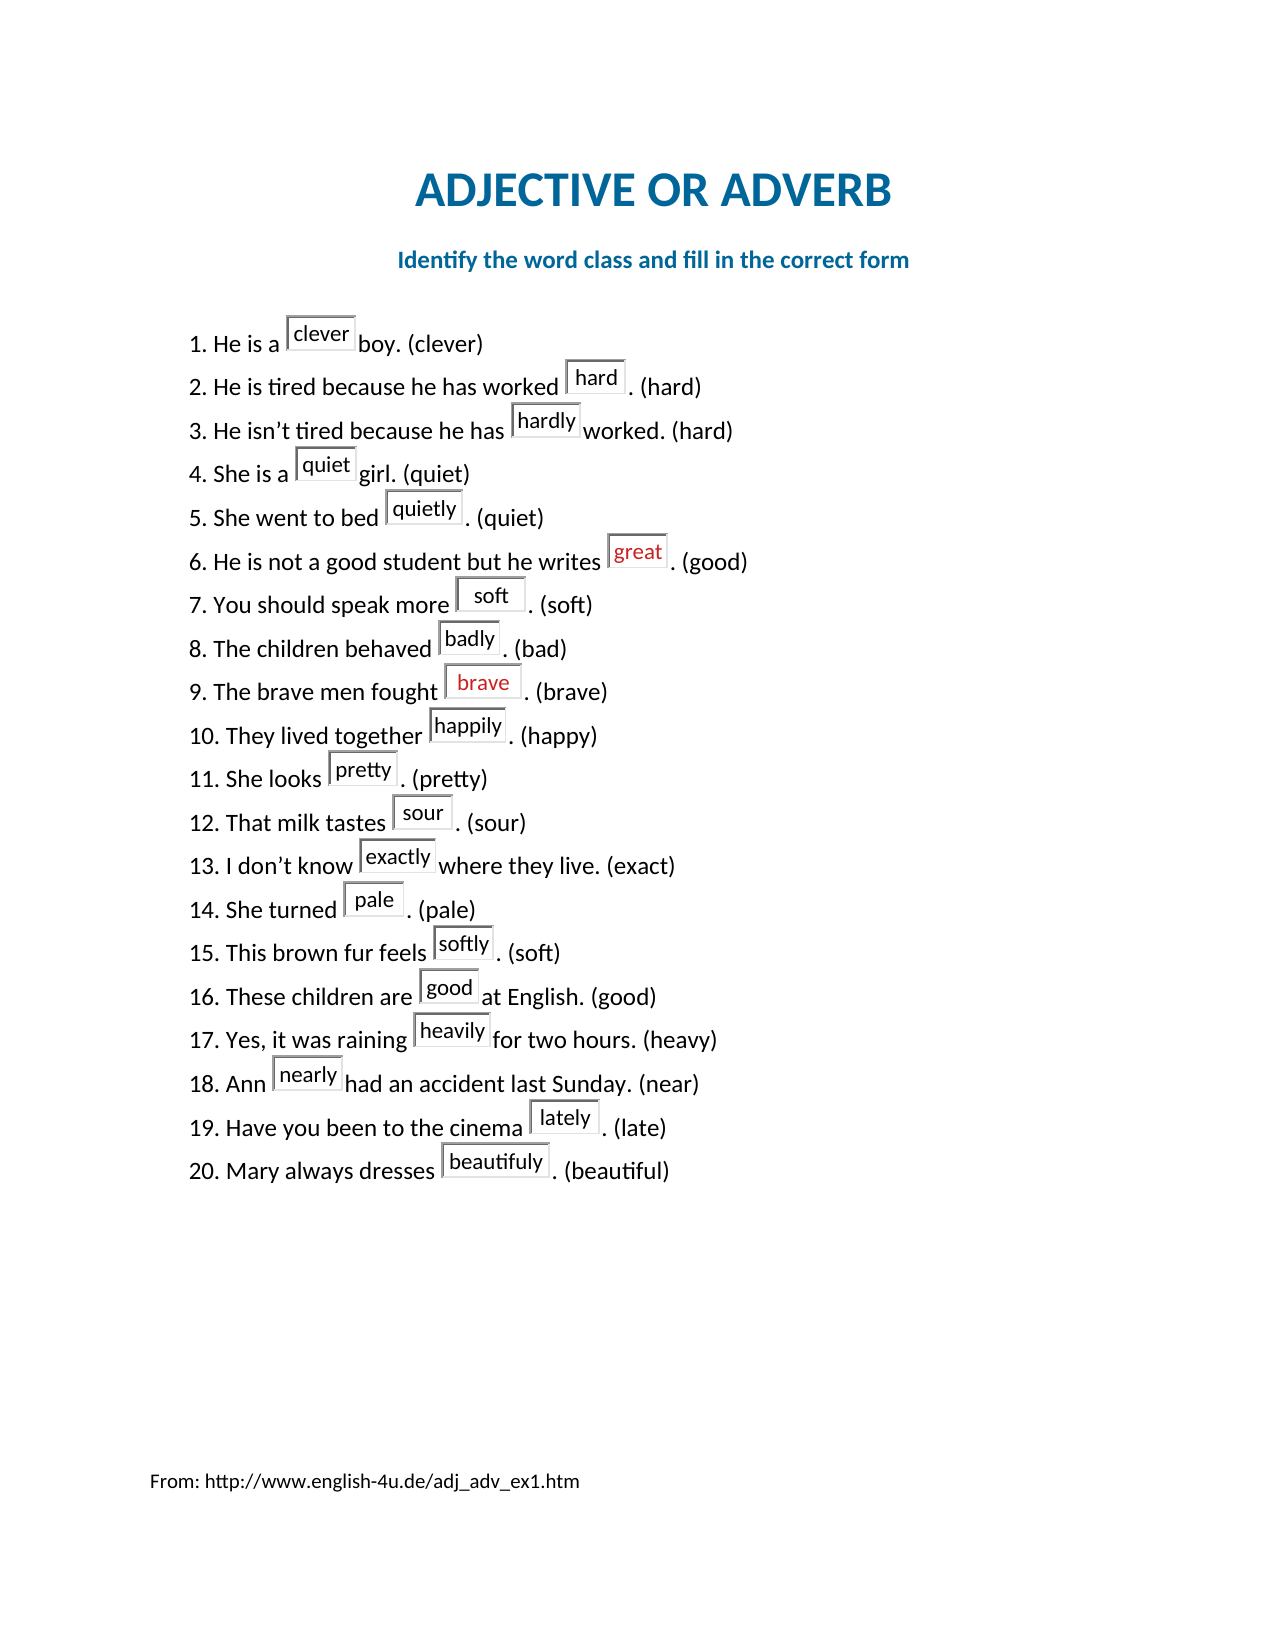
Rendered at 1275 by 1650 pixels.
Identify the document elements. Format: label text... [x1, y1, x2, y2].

table_cell [170, 307, 1106, 1468]
table_header [170, 150, 202, 307]
table_header 1. He is a boy. (clever) 2. He is tired because he has worked . (hard) 3. He isn’t tired because he has worked. (hard) 4. She is a girl. (quiet) 5. She went to bed . (quiet) 6. He is not a good student but he writes . (good) 7. You should speak more . (soft) 8. The children behaved . (bad) 9. The brave men fought . (brave) 10. They lived together . (happy) 11. She looks . (pretty) 12. That milk tastes . (sour) 13. I don’t know where they live. (exact) 14. She turned . (pale) 15. This brown fur feels . (soft) 16. These children are at English. (good) 17. Yes, it was raining for two hours. (heavy) 18. Ann had an accident last Sunday. (near) 19. Have you been to the cinema . (late) 20. Mary always dresses . (beautiful) [177, 315, 1106, 1461]
text From: http://www.english-4u.de/adj_adv_ex1.htm [150, 1468, 1125, 1494]
table_header ADJECTIVE OR ADVERB Identify the word class and fill in the correct form [202, 150, 1106, 307]
